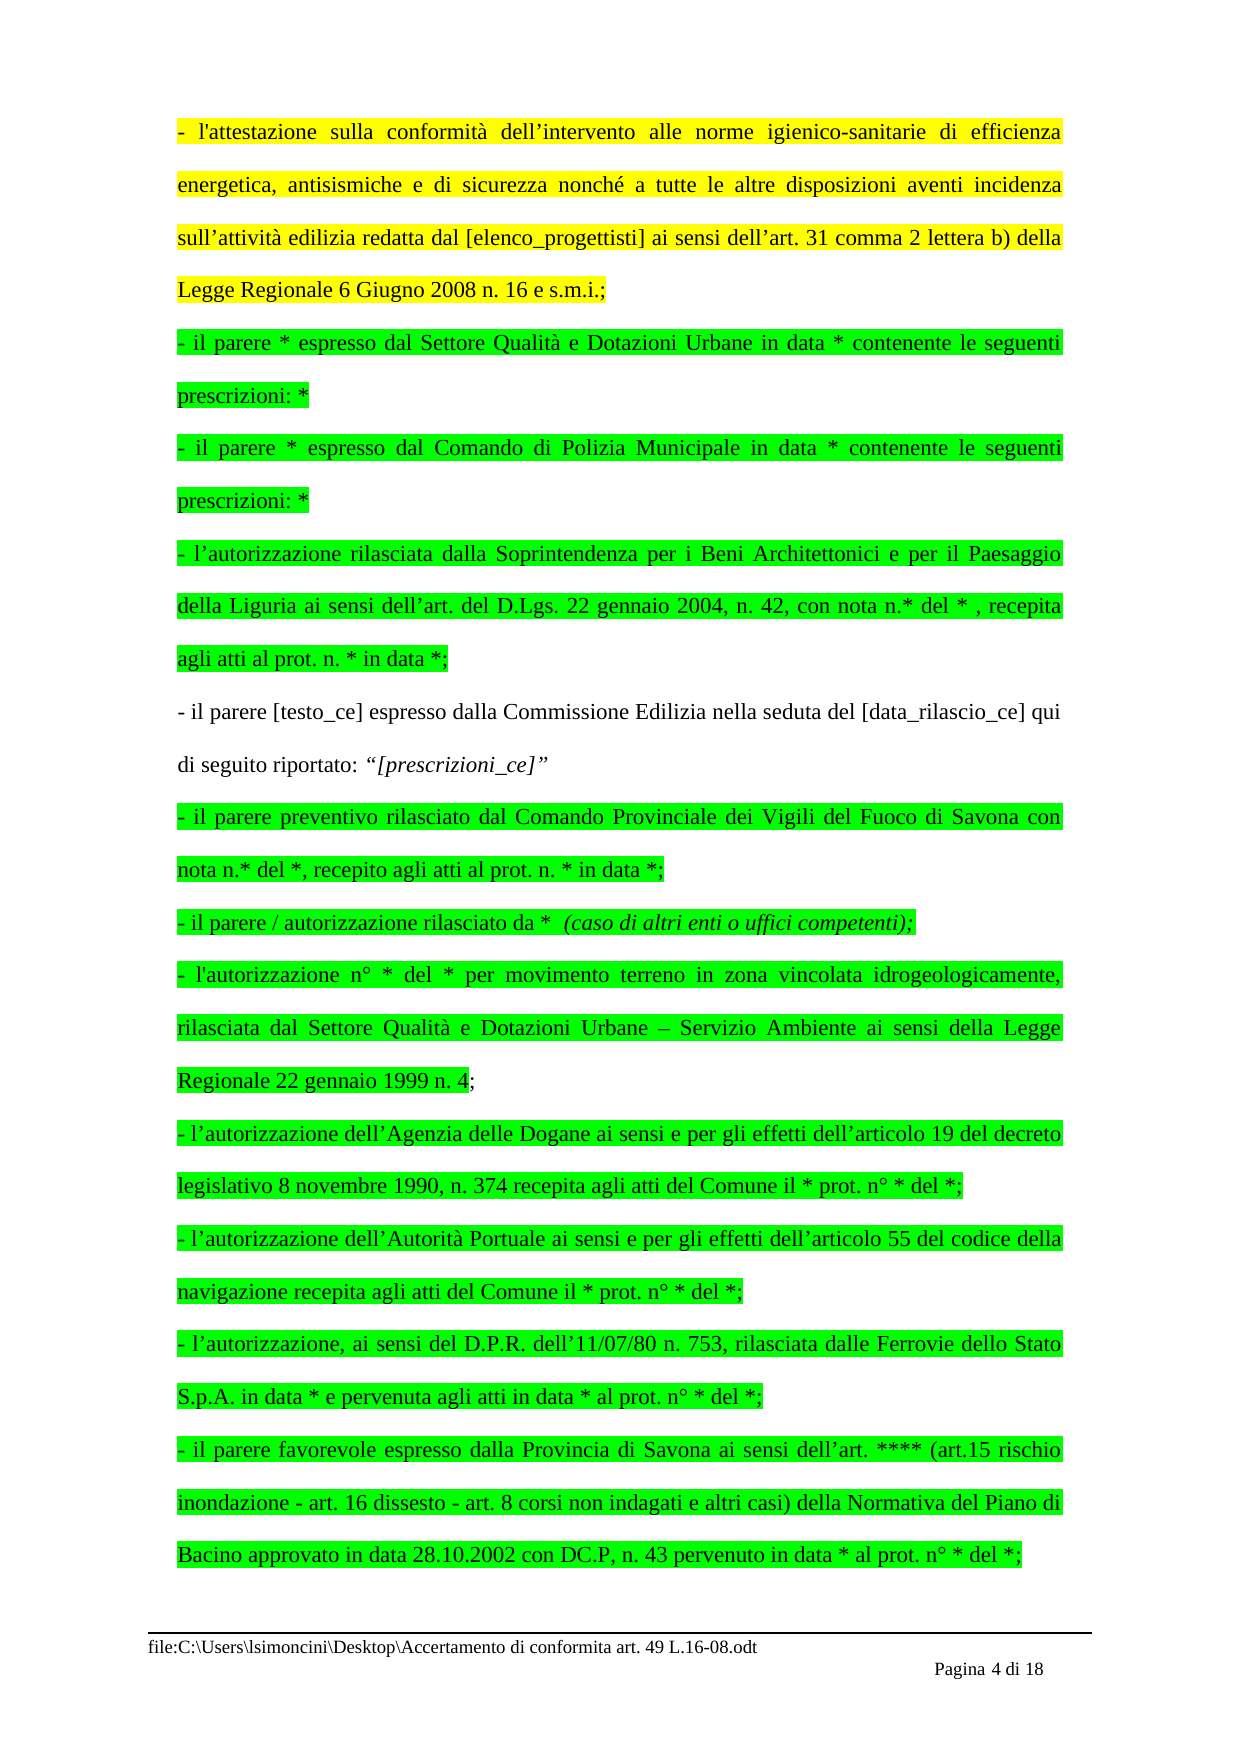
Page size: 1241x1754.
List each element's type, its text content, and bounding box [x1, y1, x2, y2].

text - il parere * espresso dal Comando di Polizia Municipale in data * contenente le seguenti prescrizioni: * [177, 434, 1063, 513]
text - il parere preventivo rilasciato dal Comando Provinciale dei Vigili del Fuoco di Savona con nota n.* del *, recepito agli atti al prot. n. * in data *; [177, 803, 1063, 882]
text - il parere / autorizzazione rilasciato da * (caso di altri enti o uffici competenti); [177, 909, 1063, 935]
text - l’autorizzazione dell’Agenzia delle Dogane ai sensi e per gli effetti dell’articolo 19 del decreto legislativo 8 novembre 1990, n. 374 recepita agli atti del Comune il * prot. n° * del *; [177, 1119, 1063, 1199]
text - l’autorizzazione, ai sensi del D.P.R. dell’11/07/80 n. 753, rilasciata dalle Ferrovie dello Stato S.p.A. in data * e pervenuta agli atti in data * al prot. n° * del *; [177, 1330, 1063, 1409]
text - l'attestazione sulla conformità dell’intervento alle norme igienico-sanitarie di efficienza energetica, antisismiche e di sicurezza nonché a tutte le altre disposizioni aventi incidenza sull’attività edilizia redatta dal [elenco_progettisti] ai sensi dell’art. 31 comma 2 lettera b) della Legge Regionale 6 Giugno 2008 n. 16 e s.m.i.; [177, 118, 1063, 303]
text - l'autorizzazione n° * del * per movimento terreno in zona vincolata idrogeologicamente, rilasciata dal Settore Qualità e Dotazioni Urbane – Servizio Ambiente ai sensi della Legge Regionale 22 gennaio 1999 n. 4; [177, 961, 1063, 1093]
text - l’autorizzazione rilasciata dalla Soprintendenza per i Beni Architettonici e per il Paesaggio della Liguria ai sensi dell’art. del D.Lgs. 22 gennaio 2004, n. 42, con nota n.* del * , recepita agli atti al prot. n. * in data *; [177, 540, 1063, 672]
text - il parere * espresso dal Settore Qualità e Dotazioni Urbane in data * contenente le seguenti prescrizioni: * [177, 329, 1063, 408]
text - l’autorizzazione dell’Autorità Portuale ai sensi e per gli effetti dell’articolo 55 del codice della navigazione recepita agli atti del Comune il * prot. n° * del *; [177, 1225, 1063, 1304]
text - il parere favorevole espresso dalla Provincia di Savona ai sensi dell’art. **** (art.15 rischio inondazione - art. 16 dissesto - art. 8 corsi non indagati e altri casi) della Normativa del Piano di Bacino approvato in data 28.10.2002 con DC.P, n. 43 pervenuto in data * al prot. n° * del *; [177, 1436, 1063, 1568]
text - il parere [testo_ce] espresso dalla Commissione Edilizia nella seduta del [data_rilascio_ce] qui di seguito riportato: “[prescrizioni_ce]” [177, 698, 1063, 777]
